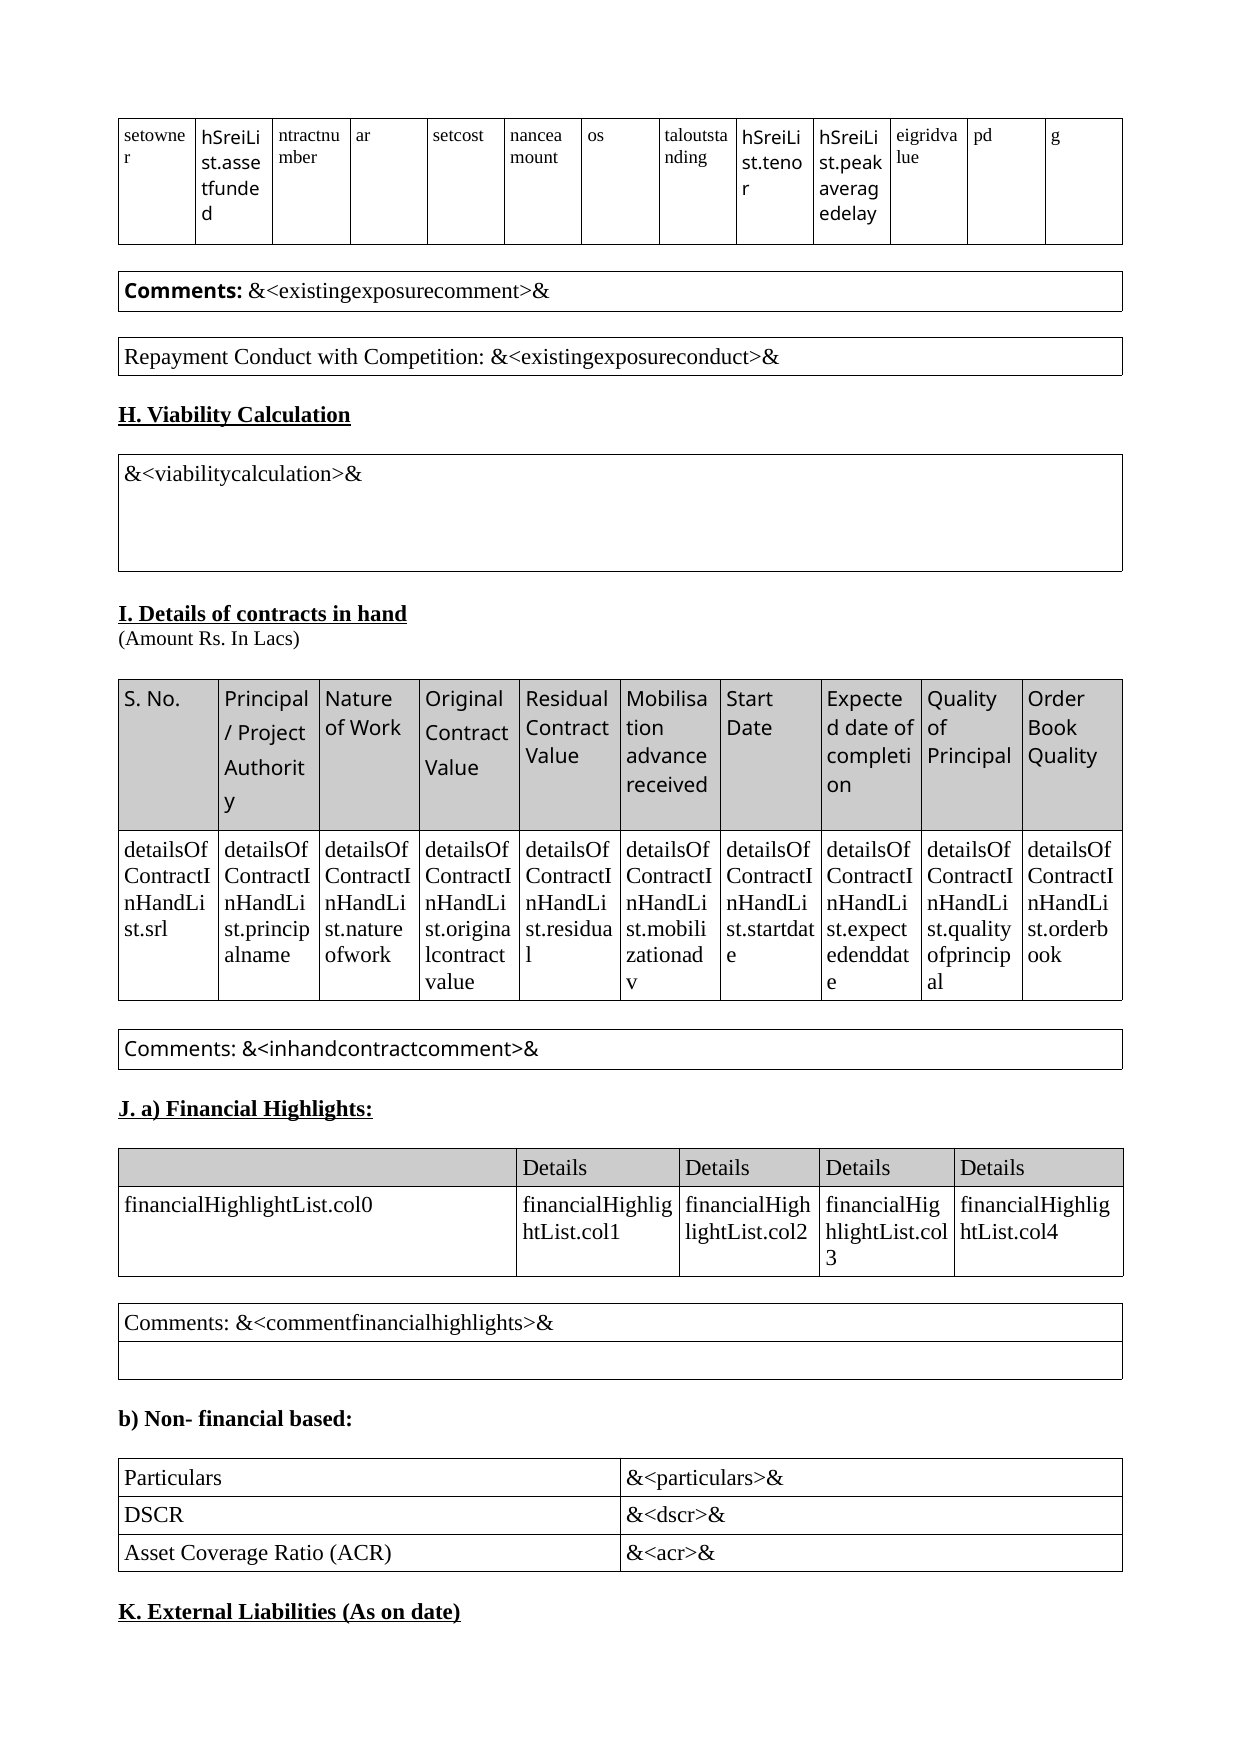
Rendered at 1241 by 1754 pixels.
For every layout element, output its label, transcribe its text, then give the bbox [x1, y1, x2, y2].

table_header Comments: &<commentfinancialhighlights>& [119, 1304, 1122, 1341]
table_cell eigridvalue [891, 119, 967, 244]
table_header Particulars [119, 1459, 620, 1496]
table_cell detailsOfContractInHandList.natureofwork [320, 831, 419, 1000]
table_header Nature of Work [320, 680, 419, 830]
table_cell financialHighlightList.col0 [119, 1187, 516, 1276]
table_cell [119, 1342, 1122, 1378]
table_cell financialHighlightList.col3 [820, 1187, 954, 1276]
table_cell financialHighlightList.col4 [955, 1187, 1123, 1276]
table_header Comments: &<inhandcontractcomment>& [119, 1030, 1122, 1068]
table_cell &<dscr>& [621, 1497, 1122, 1533]
text b) Non- financial based: [118, 1405, 1122, 1431]
table_header Details [820, 1149, 954, 1186]
text J. a) Financial Highlights: [118, 1095, 1122, 1121]
table_header Original Contract Value [420, 680, 519, 830]
table_cell detailsOfContractInHandList.srl [119, 831, 218, 1000]
table_header [119, 1149, 516, 1186]
table_header Quality of Principal [922, 680, 1022, 830]
table_header Expected date of completion [822, 680, 921, 830]
table_header &<particulars>& [621, 1459, 1122, 1496]
table_header Order Book Quality [1023, 680, 1122, 830]
table_cell g [1046, 119, 1122, 244]
table_cell detailsOfContractInHandList.qualityofprincipal [922, 831, 1022, 1000]
table_header Repayment Conduct with Competition: &<existingexposureconduct>& [119, 338, 1122, 375]
table_header Mobilisation advance received [621, 680, 720, 830]
table_cell hSreiList.peakaveragedelay [814, 119, 890, 244]
table_cell setcost [428, 119, 504, 244]
table_header Comments: &<existingexposurecomment>& [119, 272, 1122, 311]
table_header S. No. [119, 680, 218, 830]
table_header Start Date [721, 680, 821, 830]
table_cell detailsOfContractInHandList.originalcontractvalue [420, 831, 519, 1000]
table_cell detailsOfContractInHandList.principalname [219, 831, 319, 1000]
table_cell financialHighlightList.col1 [517, 1187, 679, 1276]
table_cell detailsOfContractInHandList.startdate [721, 831, 821, 1000]
table_cell ar [351, 119, 427, 244]
table_cell detailsOfContractInHandList.residual [520, 831, 620, 1000]
table_header Details [680, 1149, 819, 1186]
table_cell DSCR [119, 1497, 620, 1533]
table_cell &<acr>& [621, 1535, 1122, 1571]
text K. External Liabilities (As on date) [118, 1598, 1122, 1624]
table_cell os [582, 119, 659, 244]
table_cell detailsOfContractInHandList.orderbook [1023, 831, 1122, 1000]
table_cell detailsOfContractInHandList.expectedenddate [822, 831, 921, 1000]
table_cell Asset Coverage Ratio (ACR) [119, 1535, 620, 1571]
table_cell hSreiList.assetfunded [196, 119, 272, 244]
text H. Viability Calculation [118, 402, 1122, 428]
table_cell setowner [119, 119, 195, 244]
table_header Details [955, 1149, 1123, 1186]
table_header Details [517, 1149, 679, 1186]
table_header Principal / Project Authority [219, 680, 319, 830]
table_cell pd [968, 119, 1045, 244]
text I. Details of contracts in hand [118, 600, 1122, 626]
text (Amount Rs. In Lacs) [118, 626, 1122, 650]
table_cell taloutstanding [660, 119, 736, 244]
table_cell ntractnumber [273, 119, 350, 244]
table_cell nanceamount [505, 119, 581, 244]
table_cell financialHighlightList.col2 [680, 1187, 819, 1276]
table_header &<viabilitycalculation>& [119, 455, 1122, 571]
table_cell hSreiList.tenor [737, 119, 813, 244]
table_cell detailsOfContractInHandList.mobilizationadv [621, 831, 720, 1000]
table_header Residual Contract Value [520, 680, 620, 830]
